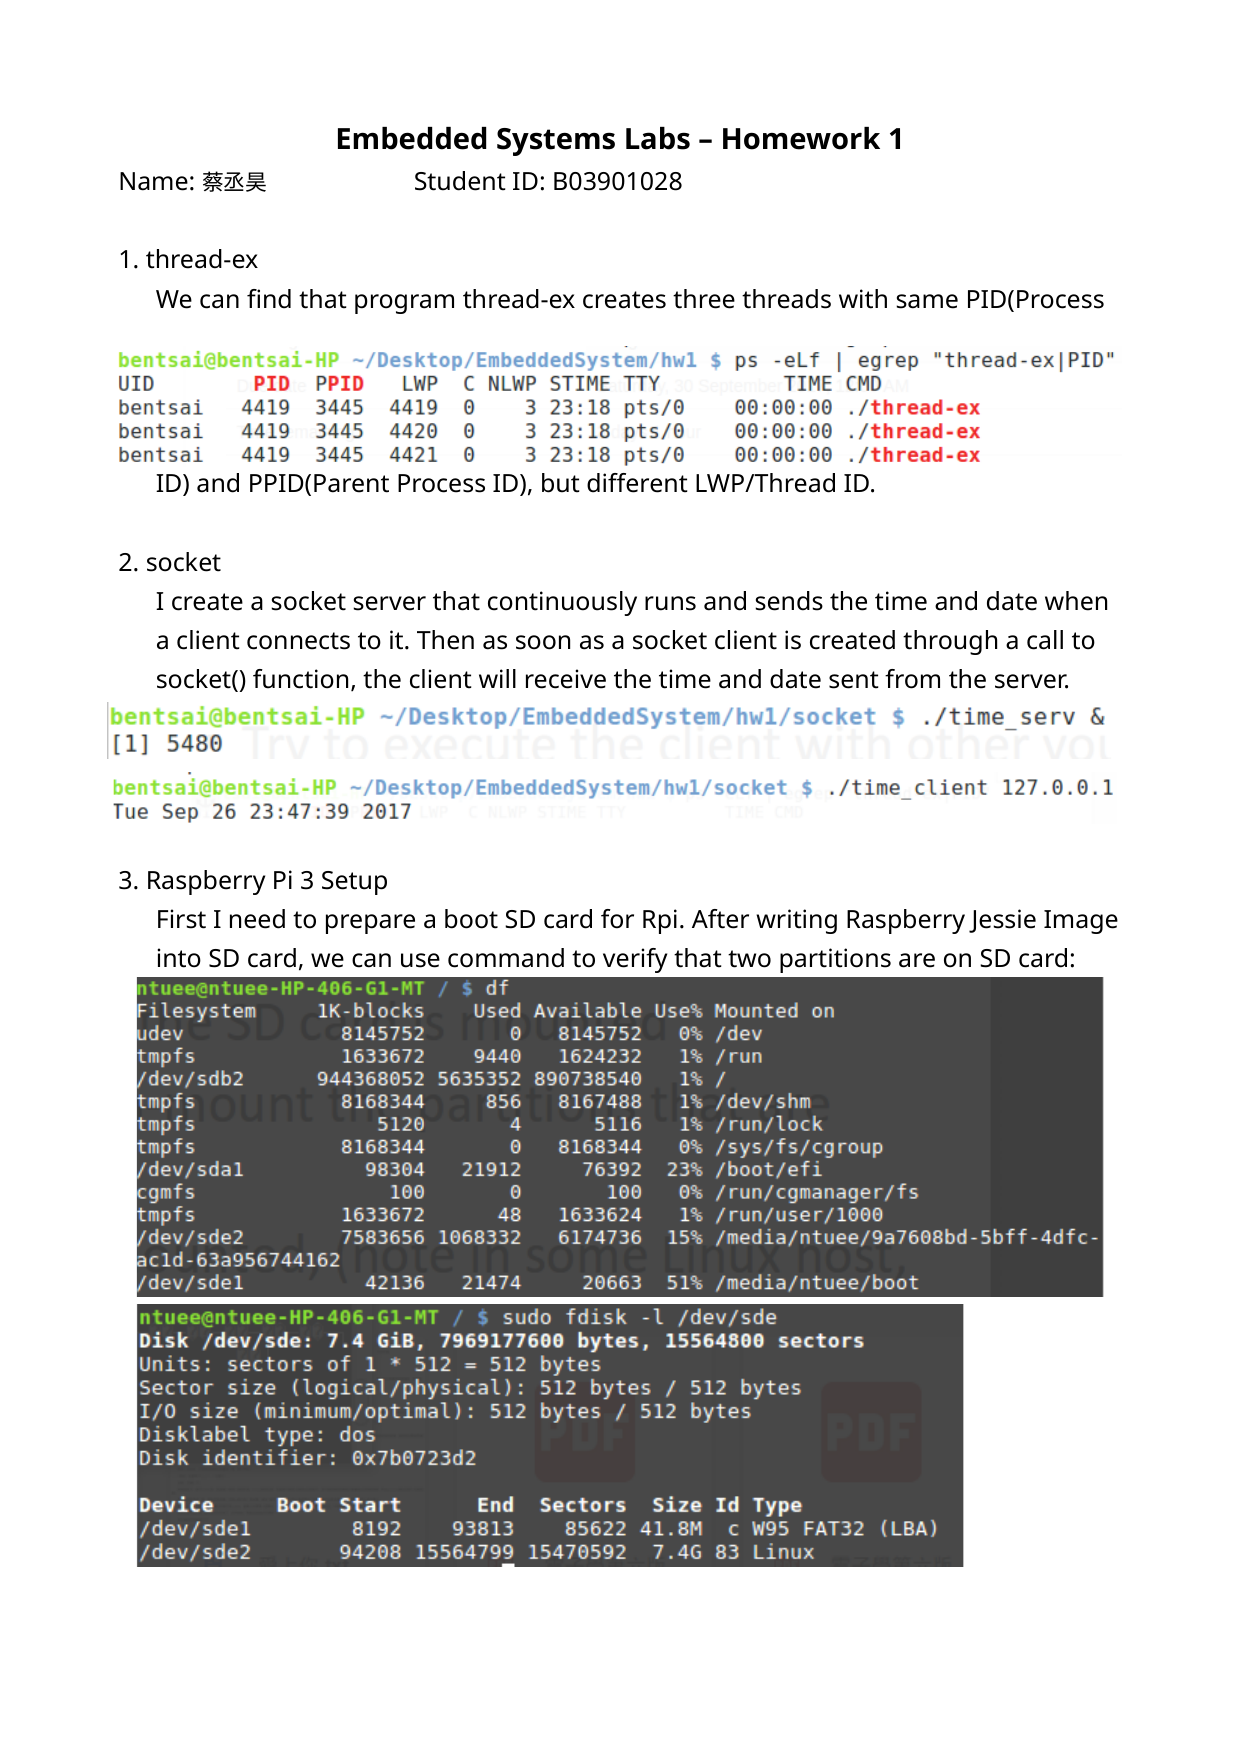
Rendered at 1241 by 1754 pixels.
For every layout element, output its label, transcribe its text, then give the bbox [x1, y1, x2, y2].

text We can find that program thread-ex creates three threads with same PID(Process [156, 281, 1122, 346]
text Name: 蔡丞昊 Student ID: B03901028 [118, 164, 1122, 198]
picture [136, 1304, 964, 1567]
text First I need to prepare a boot SD card for Rpi. After writing Raspberry Jessie Image into SD card, we can use command to verify that two partitions are on SD card: [156, 902, 1122, 975]
text I create a socket server that continuously runs and sends the time and date when a client connects to it. Then as soon as a socket client is created through a call to socket() function, the client will receive the time and date sent from the server. [156, 584, 1122, 696]
text 2. socket [118, 544, 1122, 578]
text 1. thread-ex [118, 242, 1122, 276]
picture [136, 977, 1104, 1297]
text ID) and PPID(Parent Process ID), but different LWP/Thread ID. [156, 467, 1122, 500]
picture [113, 772, 1118, 824]
text Embedded Systems Labs – Homework 1 [118, 118, 1122, 158]
picture [118, 346, 1123, 467]
text 3. Raspberry Pi 3 Setup [118, 863, 1122, 897]
picture [107, 702, 1112, 759]
